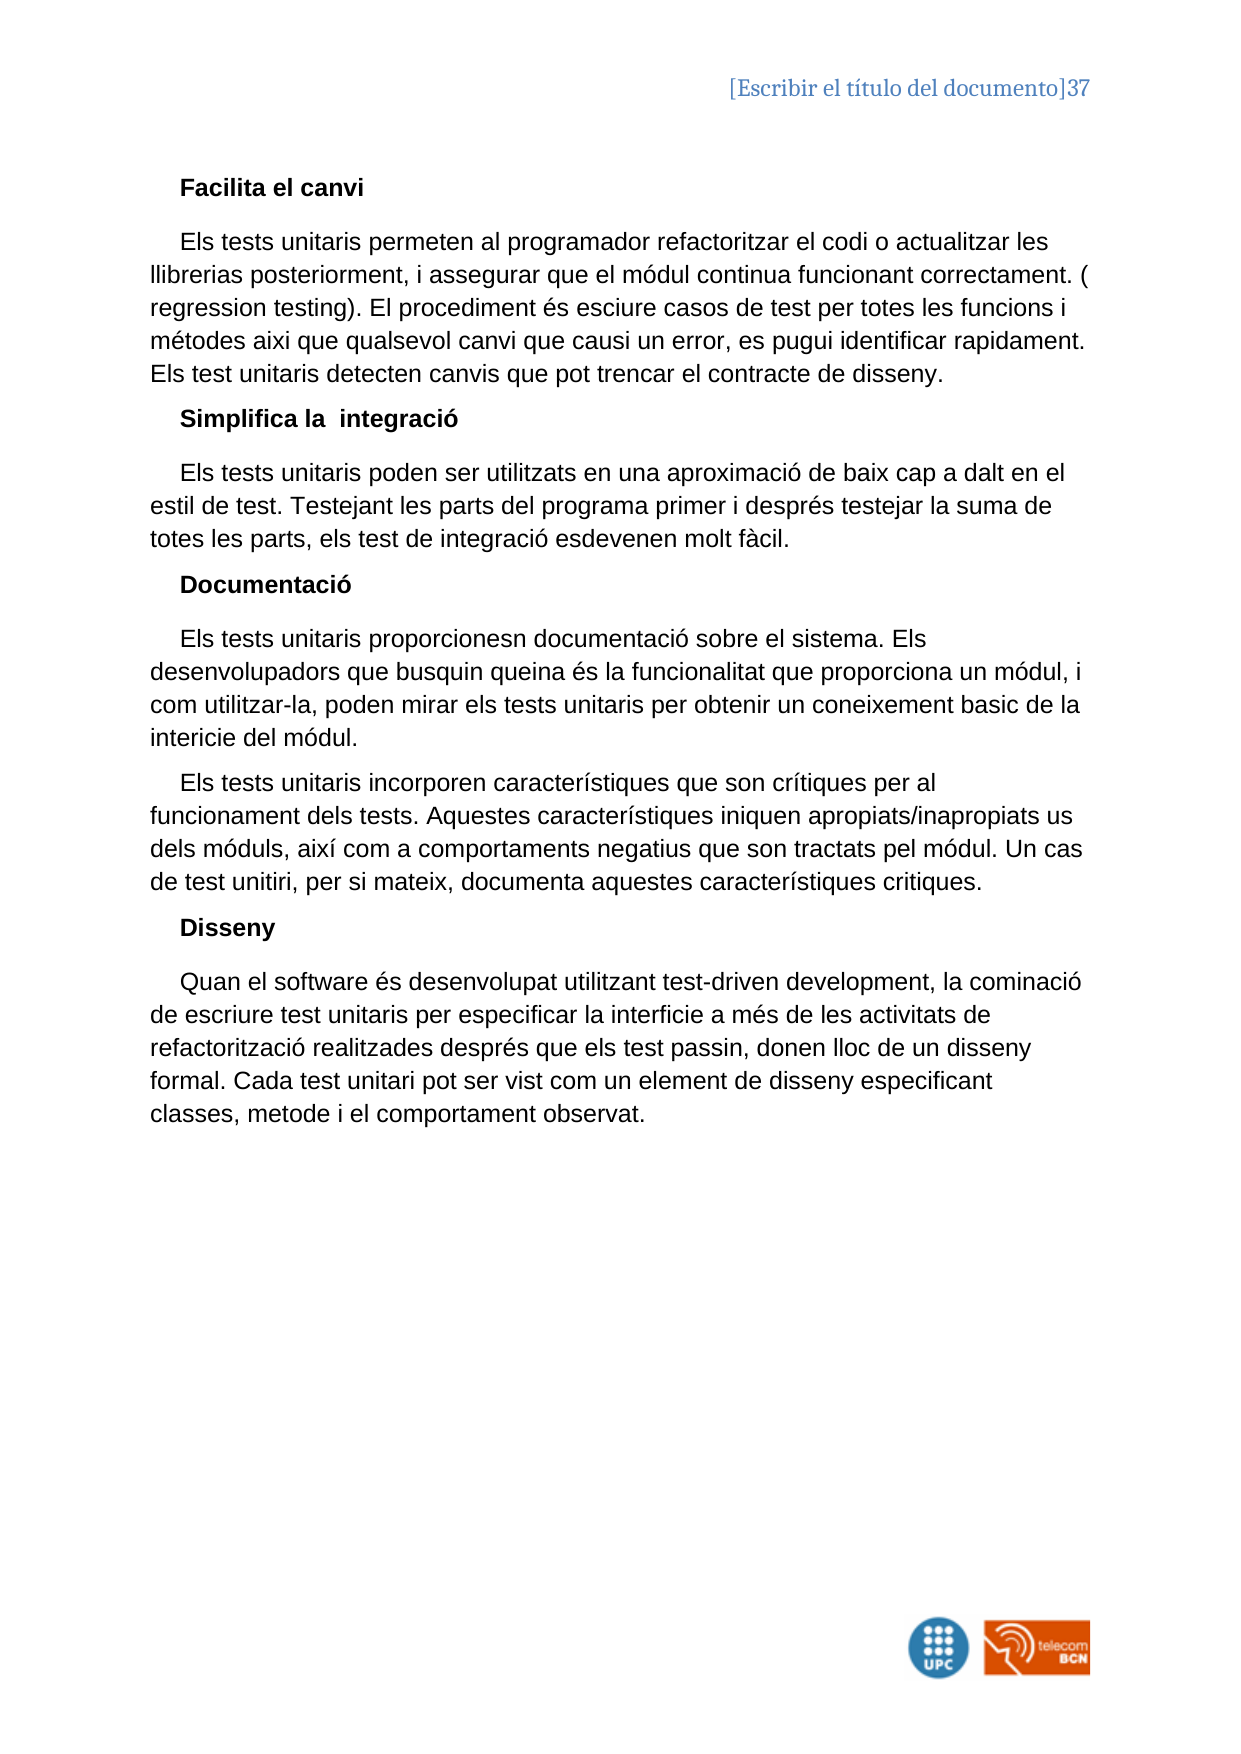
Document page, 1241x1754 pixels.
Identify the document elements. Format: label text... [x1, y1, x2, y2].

text Documentació [150, 570, 1090, 598]
text Els tests unitaris poden ser utilitzats en una aproximació de baix cap a dalt en el estil de test. Testejant les parts del programa primer i després testejar la suma de totes les parts, els test de integració esdevenen molt fàcil. [150, 458, 1090, 553]
text Facilita el canvi [150, 173, 1090, 202]
picture [904, 1614, 1091, 1681]
text Els tests unitaris permeten al programador refactoritzar el codi o actualitzar les llibrerias posteriorment, i assegurar que el módul continua funcionant correctament. ( regression testing). El procediment és esciure casos de test per totes les funcions i métodes aixi que qualsevol canvi que causi un error, es pugui identificar rapidament. Els test unitaris detecten canvis que pot trencar el contracte de disseny. [150, 227, 1090, 388]
text Els tests unitaris proporcionesn documentació sobre el sistema. Els desenvolupadors que busquin queina és la funcionalitat que proporciona un módul, i com utilitzar-la, poden mirar els tests unitaris per obtenir un coneixement basic de la intericie del módul. [150, 624, 1090, 751]
text Quan el software és desenvolupat utilitzant test-driven development, la cominació de escriure test unitaris per especificar la interficie a més de les activitats de refactorització realitzades després que els test passin, donen lloc de un disseny formal. Cada test unitari pot ser vist com un element de disseny especificant classes, metode i el comportament observat. [150, 967, 1090, 1127]
text Simplifica la integració [150, 404, 1090, 433]
text Disseny [150, 913, 1090, 942]
text Els tests unitaris incorporen característiques que son crítiques per al funcionament dels tests. Aquestes característiques iniquen apropiats/inapropiats us dels móduls, així com a comportaments negatius que son tractats pel módul. Un cas de test unitiri, per si mateix, documenta aquestes característiques critiques. [150, 768, 1090, 896]
